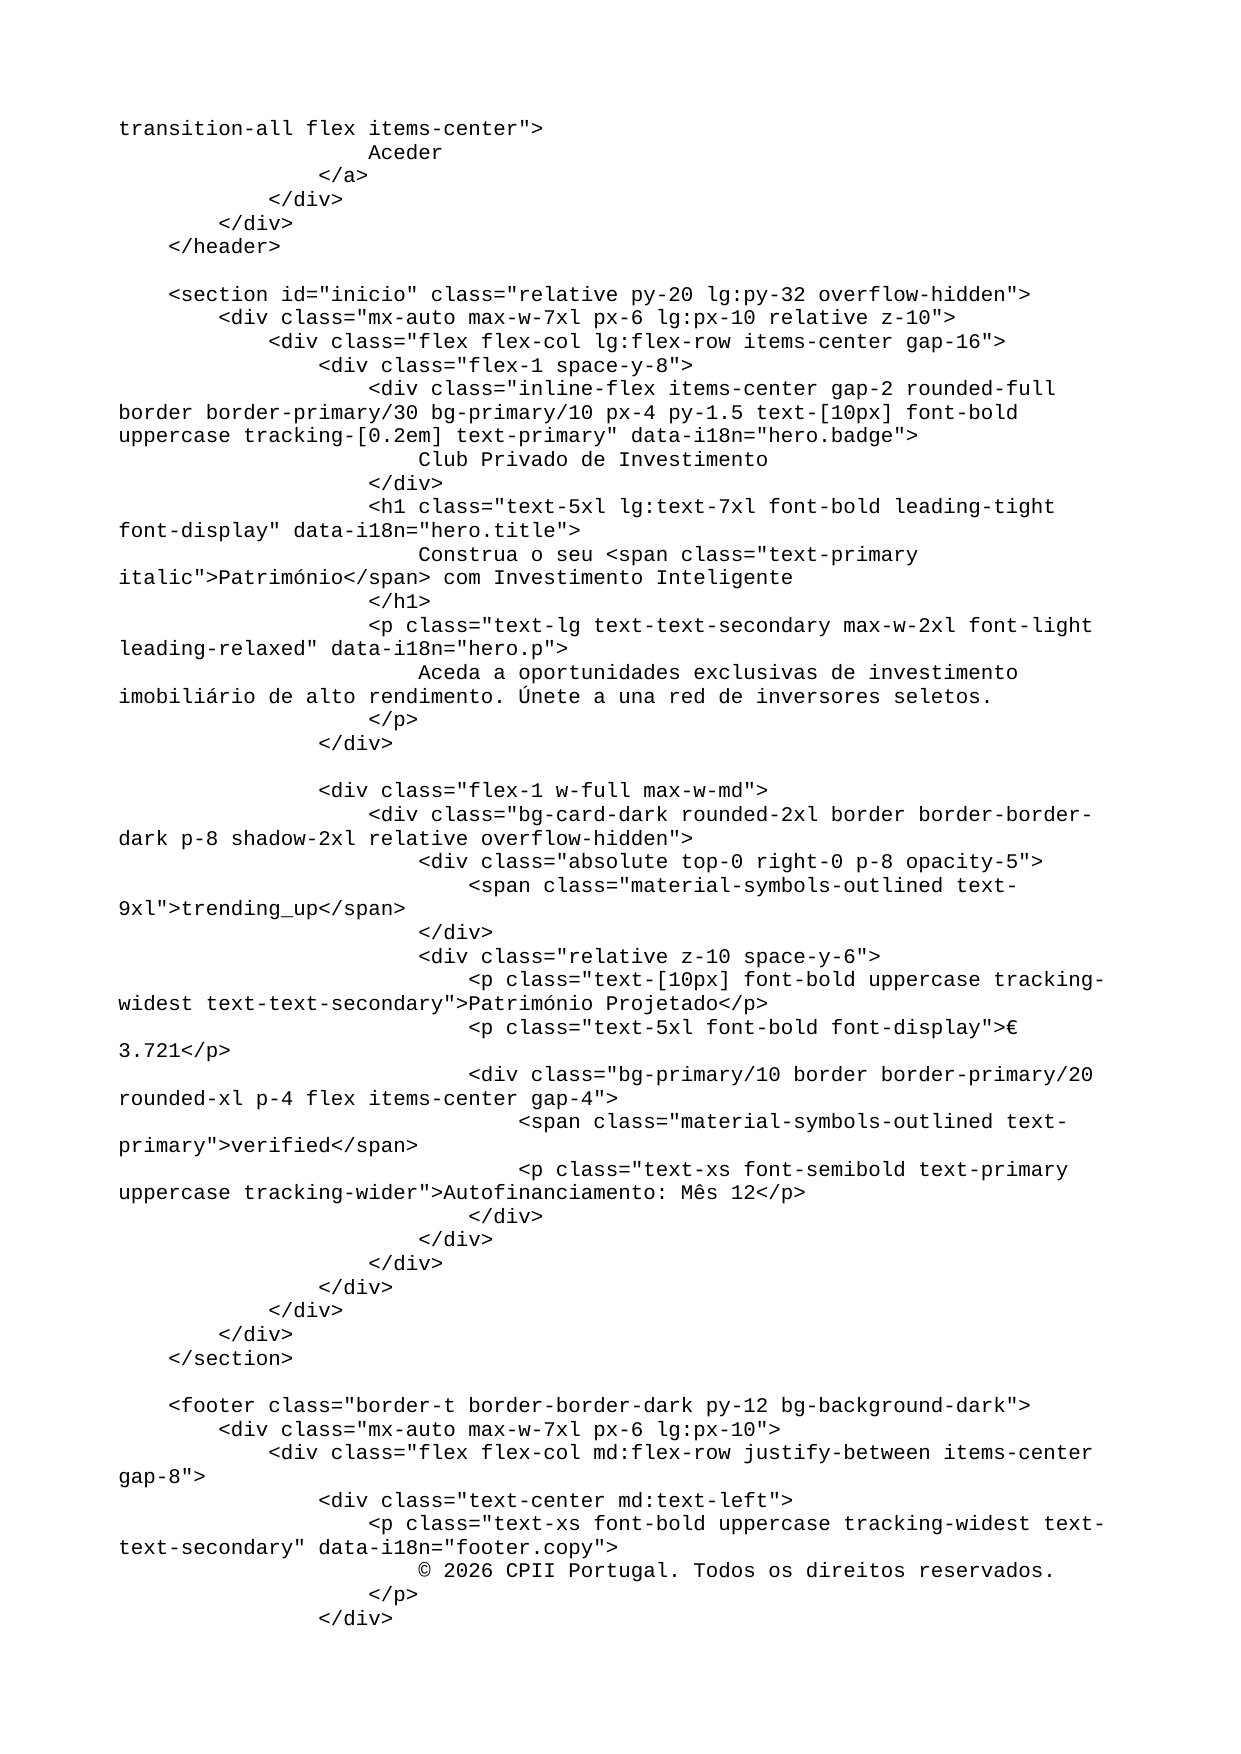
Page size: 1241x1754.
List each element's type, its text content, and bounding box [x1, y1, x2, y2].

table_cell transition-all flex items-center"> Aceder </a> </div> </div> </header> <section id="inicio" class="relative py-20 lg:py-32 overflow-hidden"> <div class="mx-auto max-w-7xl px-6 lg:px-10 relative z-10"> <div class="flex flex-col lg:flex-row items-center gap-16"> <div class="flex-1 space-y-8"> <div class="inline-flex items-center gap-2 rounded-full border border-primary/30 bg-primary/10 px-4 py-1.5 text-[10px] font-bold uppercase tracking-[0.2em] text-primary" data-i18n="hero.badge"> Club Privado de Investimento </div> <h1 class="text-5xl lg:text-7xl font-bold leading-tight font-display" data-i18n="hero.title"> Construa o seu <span class="text-primary italic">Património</span> com Investimento Inteligente </h1> <p class="text-lg text-text-secondary max-w-2xl font-light leading-relaxed" data-i18n="hero.p"> Aceda a oportunidades exclusivas de investimento imobiliário de alto rendimento. Únete a una red de inversores seletos. </p> </div> <div class="flex-1 w-full max-w-md"> <div class="bg-card-dark rounded-2xl border border-border-dark p-8 shadow-2xl relative overflow-hidden"> <div class="absolute top-0 right-0 p-8 opacity-5"> <span class="material-symbols-outlined text-9xl">trending_up</span> </div> <div class="relative z-10 space-y-6"> <p class="text-[10px] font-bold uppercase tracking-widest text-text-secondary">Património Projetado</p> <p class="text-5xl font-bold font-display">€ 3.721</p> <div class="bg-primary/10 border border-primary/20 rounded-xl p-4 flex items-center gap-4"> <span class="material-symbols-outlined text-primary">verified</span> <p class="text-xs font-semibold text-primary uppercase tracking-wider">Autofinanciamento: Mês 12</p> </div> </div> </div> </div> </div> </div> </section> <footer class="border-t border-border-dark py-12 bg-background-dark"> <div class="mx-auto max-w-7xl px-6 lg:px-10"> <div class="flex flex-col md:flex-row justify-between items-center gap-8"> <div class="text-center md:text-left"> <p class="text-xs font-bold uppercase tracking-widest text-text-secondary" data-i18n="footer.copy"> © 2026 CPII Portugal. Todos os direitos reservados. </p> </div> [118, 118, 1122, 1631]
